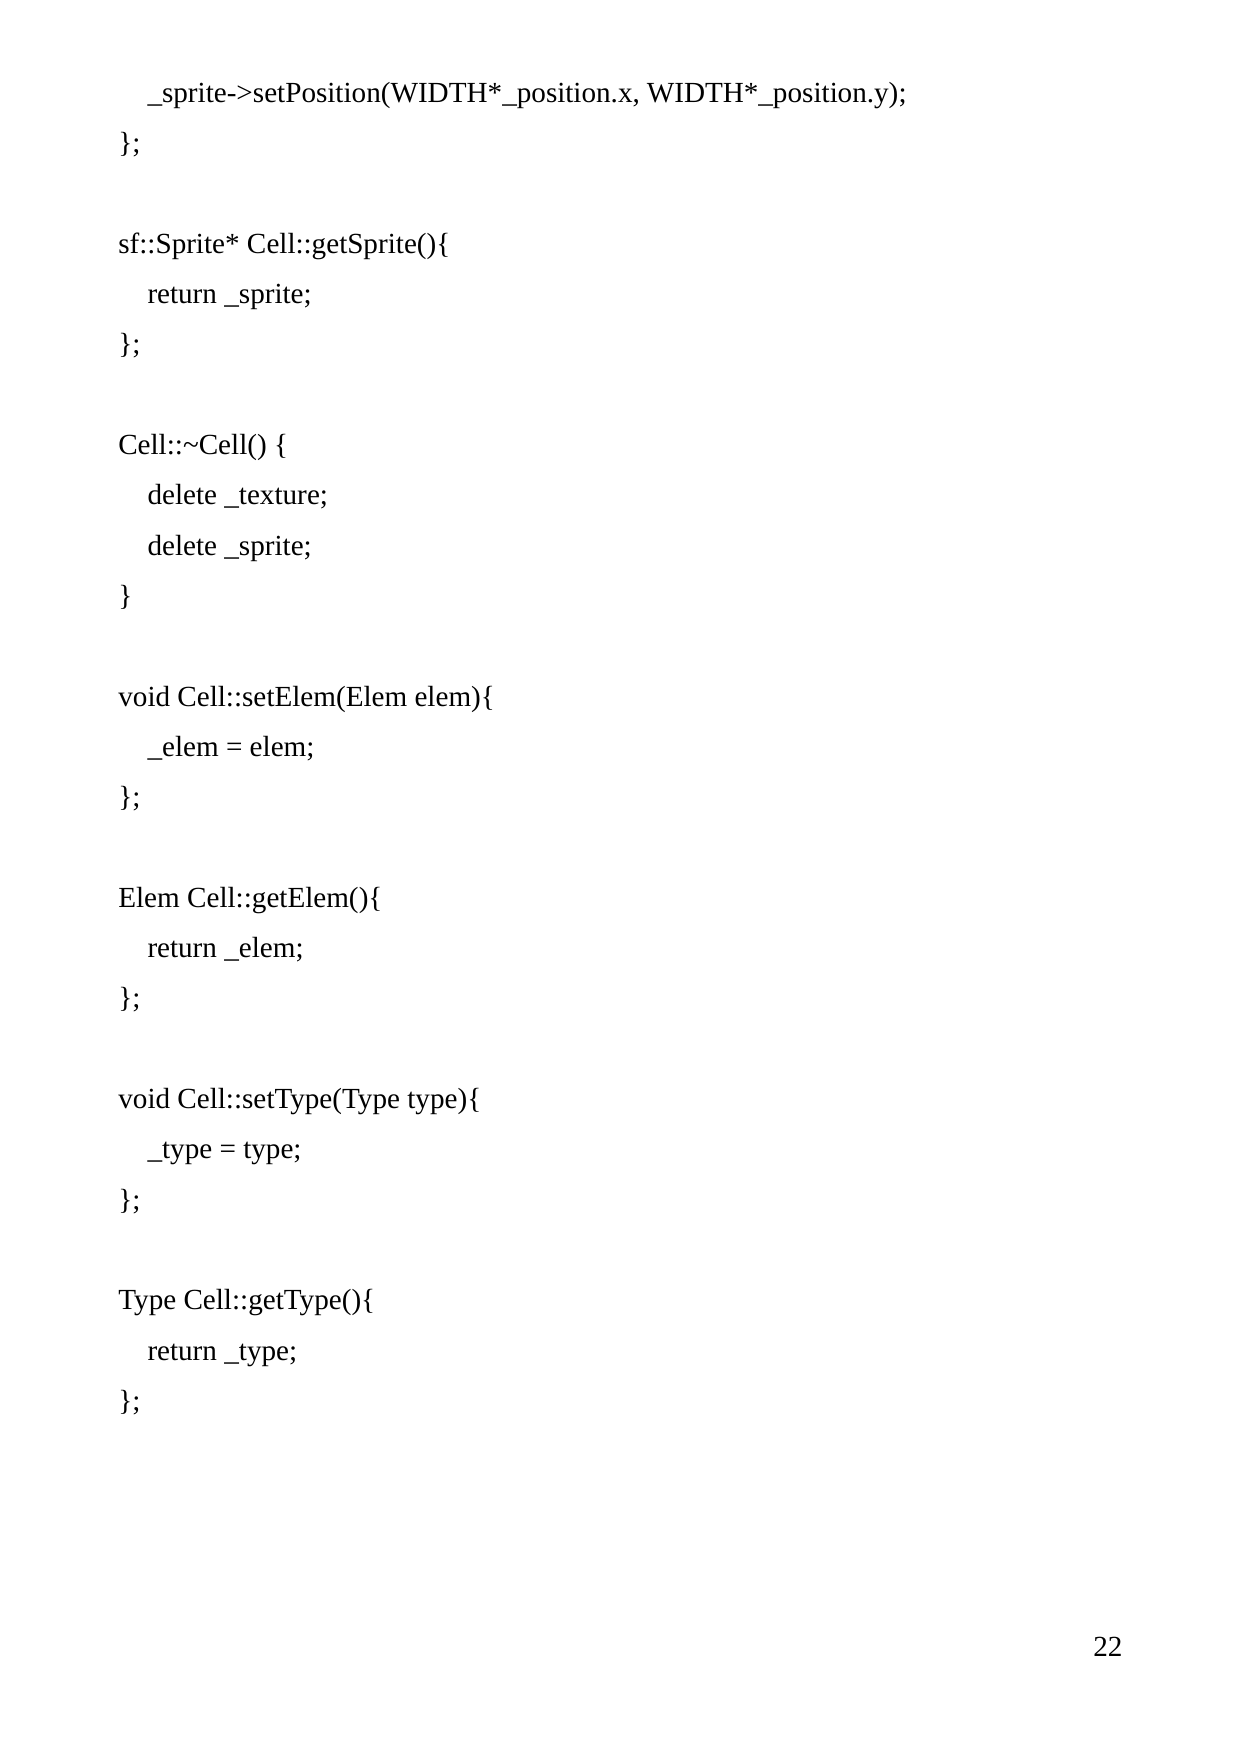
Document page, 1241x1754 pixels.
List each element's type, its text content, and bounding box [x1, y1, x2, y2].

text }; [118, 327, 1122, 360]
text Cell::~Cell() { [118, 427, 1122, 461]
text return _sprite; [118, 276, 1122, 310]
text } [118, 578, 1122, 612]
text }; [118, 779, 1122, 813]
text sf::Sprite* Cell::getSprite(){ [118, 226, 1122, 259]
text void Cell::setElem(Elem elem){ [118, 679, 1122, 712]
text return _type; [118, 1333, 1122, 1366]
text _elem = elem; [118, 729, 1122, 763]
text _sprite->setPosition(WIDTH*_position.x, WIDTH*_position.y); [118, 75, 1122, 108]
text delete _texture; [118, 477, 1122, 511]
text }; [118, 125, 1122, 159]
text Elem Cell::getElem(){ [118, 880, 1122, 913]
text }; [118, 981, 1122, 1014]
text Type Cell::getType(){ [118, 1282, 1122, 1316]
text void Cell::setType(Type type){ [118, 1081, 1122, 1115]
text }; [118, 1383, 1122, 1417]
text delete _sprite; [118, 528, 1122, 561]
text }; [118, 1182, 1122, 1215]
text return _elem; [118, 930, 1122, 964]
text _type = type; [118, 1132, 1122, 1165]
